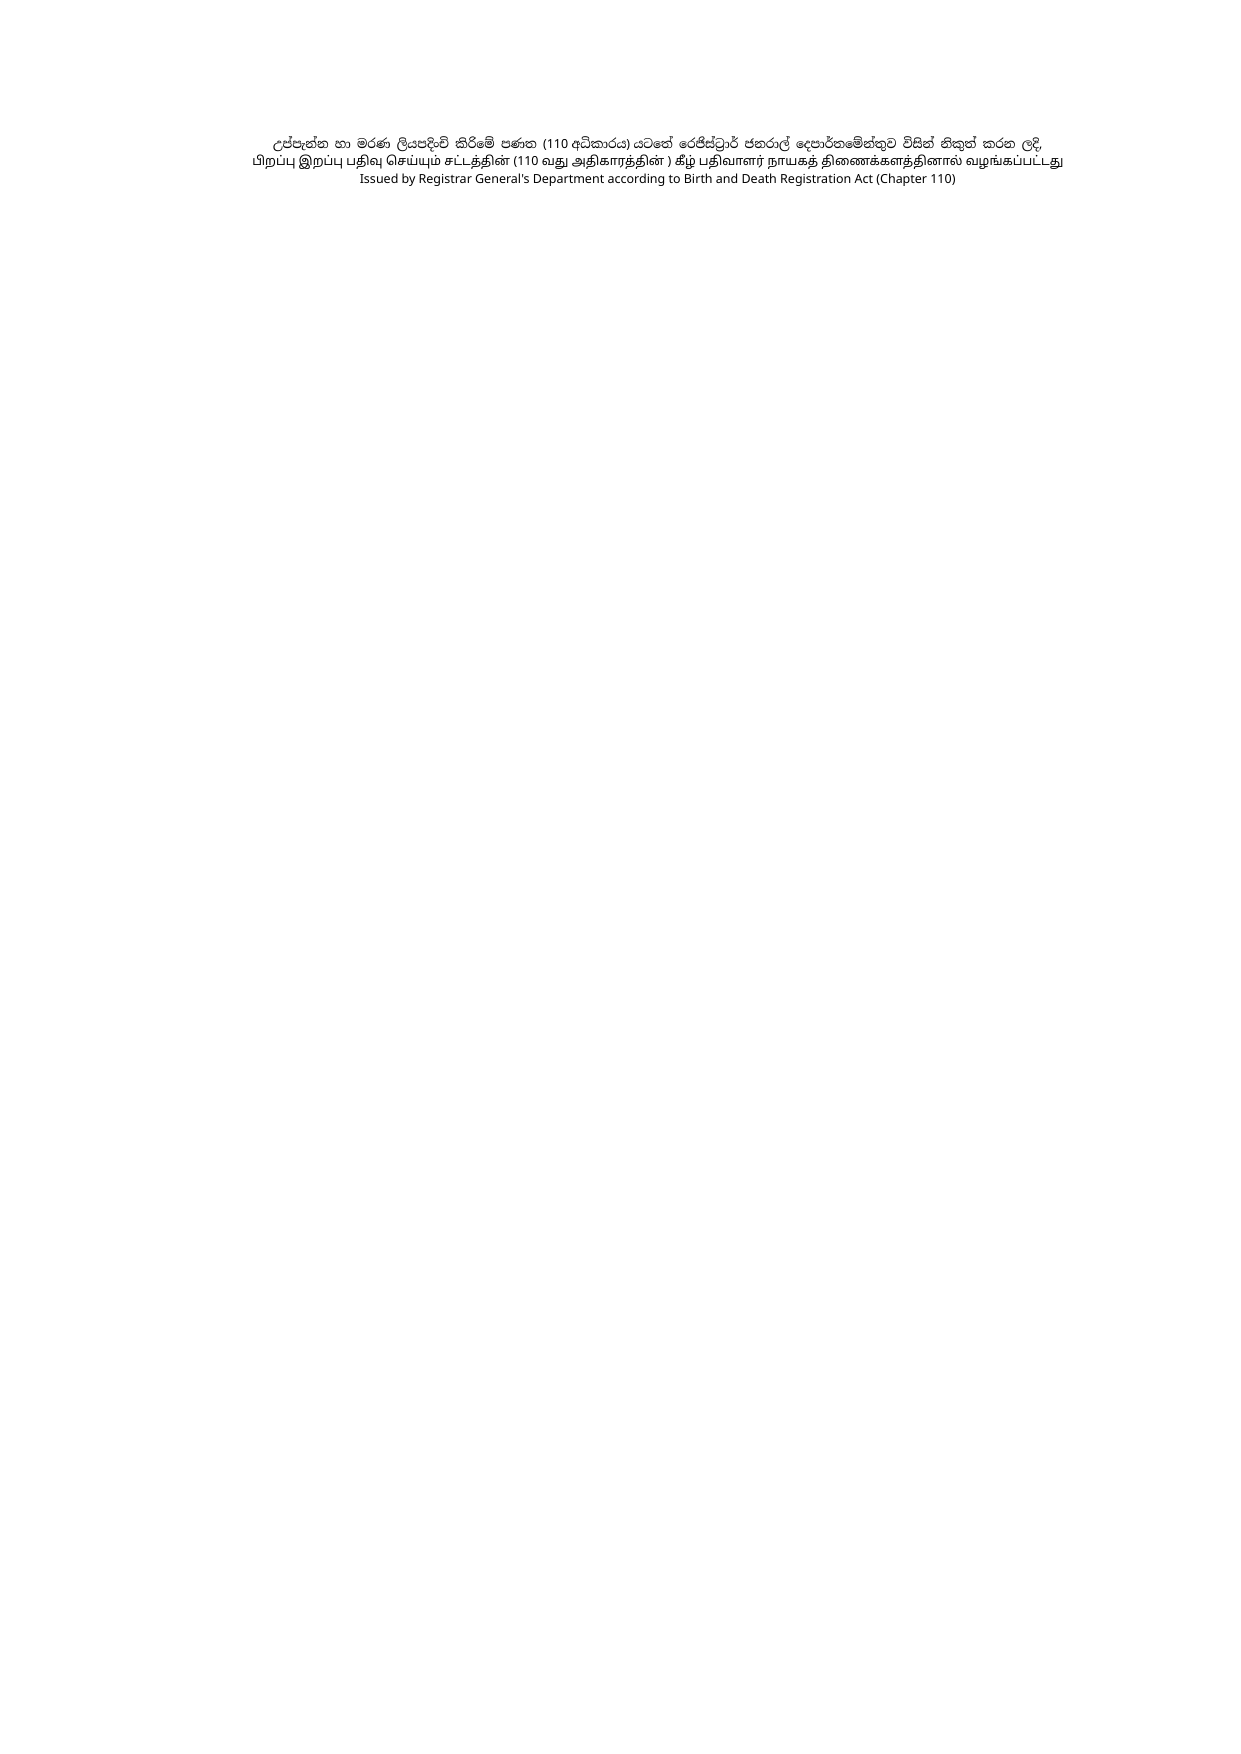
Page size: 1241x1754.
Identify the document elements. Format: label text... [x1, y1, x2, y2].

text பிறப்பு இறப்பு பதிவு செய்யும் சட்டத்தின் (110 வது அதிகாரத்தின் ) கீழ் பதிவாளர் நாயகத் திணைக்களத்தினால் வழங்கப்பட்டது [150, 152, 1165, 170]
text Issued by Registrar General's Department according to Birth and Death Registration Act (Chapter 110) [150, 170, 1165, 187]
text උප්පැන්න හා මරණ ලියපදිංචි කිරිමේ පණත (110 අධිකාරය) යටතේ රෙජිස්ට්‍රාර් ජනරාල් දෙපාර්තමේන්තුව විසින් නිකුත් කරන ලදි, [150, 135, 1165, 152]
